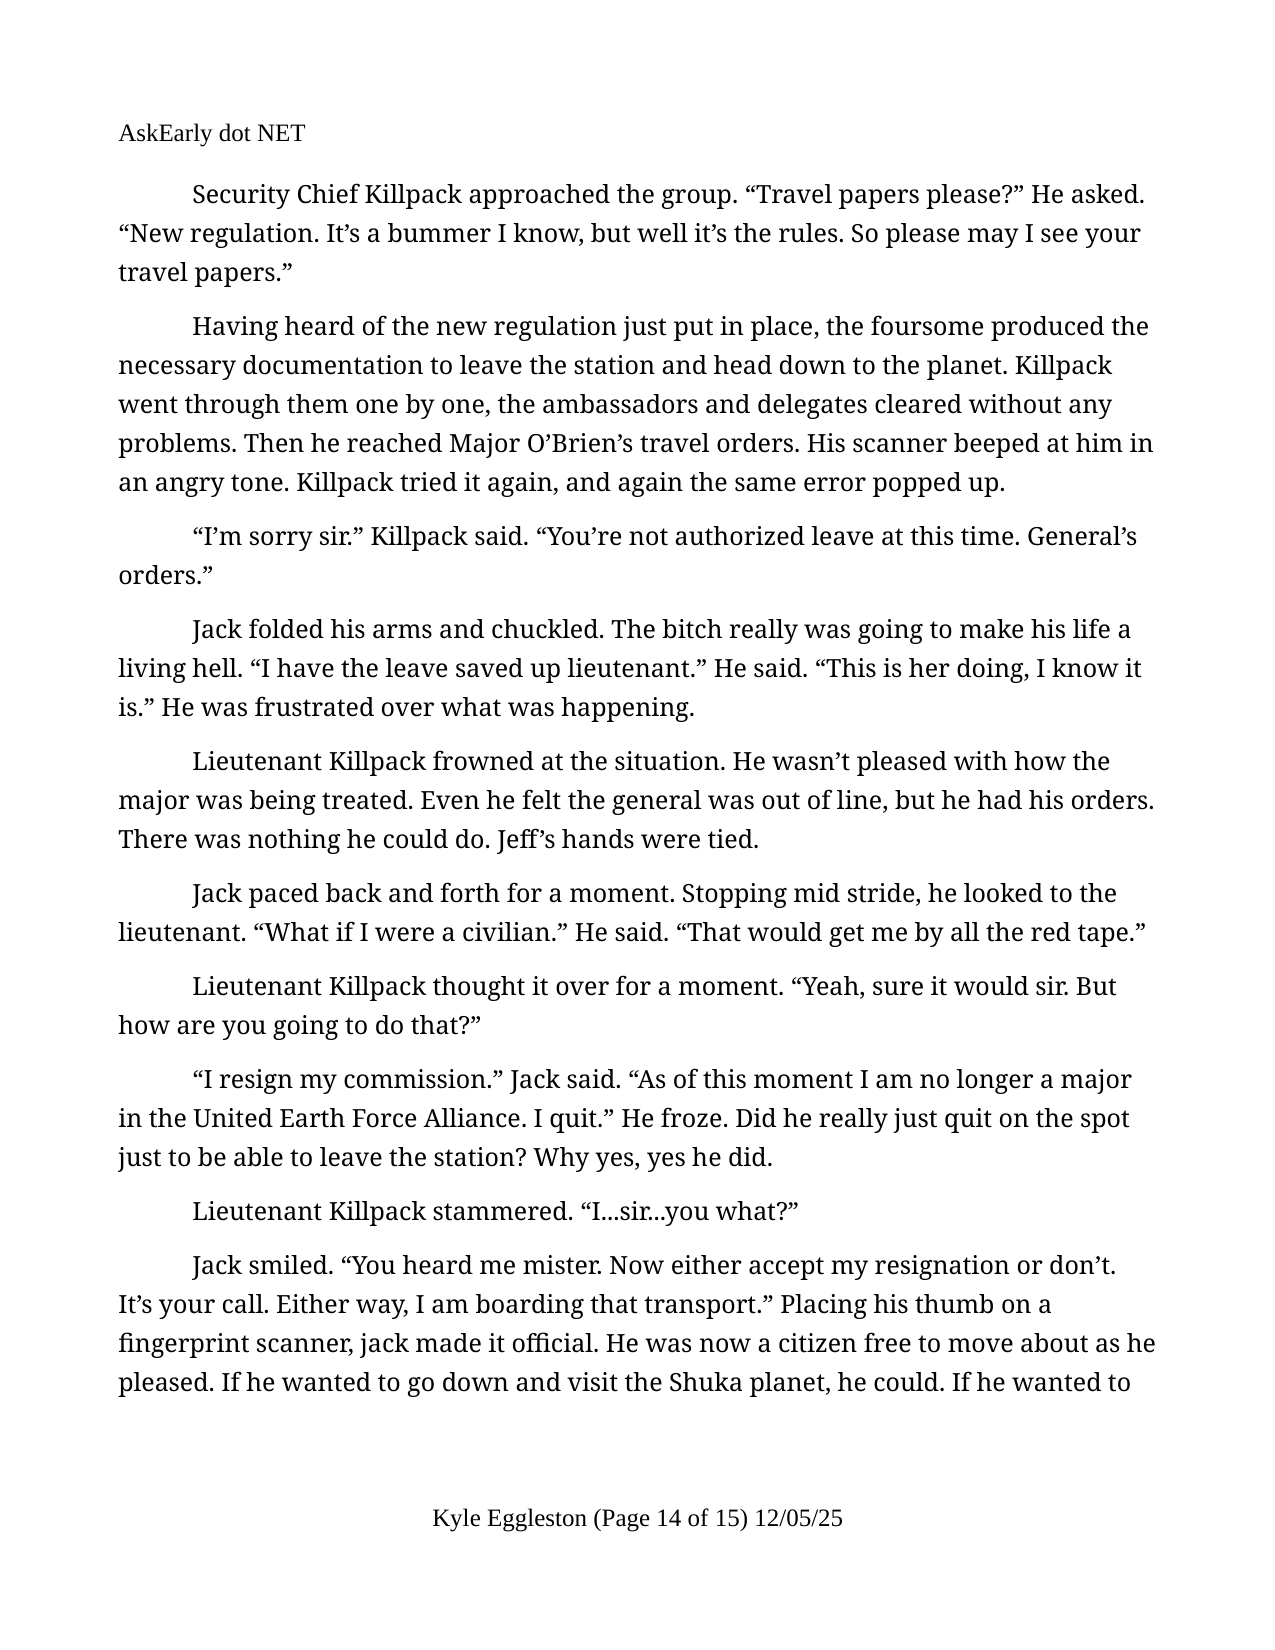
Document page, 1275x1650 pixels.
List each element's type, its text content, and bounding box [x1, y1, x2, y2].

text Lieutenant Killpack stammered. “I...sir...you what?” [118, 1194, 1157, 1228]
text Jack paced back and forth for a moment. Stopping mid stride, he looked to the lieutenant. “What if I were a civilian.” He said. “That would get me by all the red tape.” [118, 876, 1157, 949]
text “I resign my commission.” Jack said. “As of this moment I am no longer a major in the United Earth Force Alliance. I quit.” He froze. Did he really just quit on the spot just to be able to leave the station? Why yes, yes he did. [118, 1062, 1157, 1174]
text Jack smiled. “You heard me mister. Now either accept my resignation or don’t. It’s your call. Either way, I am boarding that transport.” Placing his thumb on a fingerprint scanner, jack made it official. He was now a citizen free to move about as he pleased. If he wanted to go down and visit the Shuka planet, he could. If he wanted to [118, 1248, 1157, 1399]
text Having heard of the new regulation just put in place, the foursome produced the necessary documentation to leave the station and head down to the planet. Killpack went through them one by one, the ambassadors and delegates cleared without any problems. Then he reached Major O’Brien’s travel orders. His scanner beeped at him in an angry tone. Killpack tried it again, and again the same error popped up. [118, 308, 1157, 499]
text Security Chief Killpack approached the group. “Travel papers please?” He asked. “New regulation. It’s a bummer I know, but well it’s the rules. So please may I see your travel papers.” [118, 176, 1157, 289]
text “I’m sorry sir.” Killpack said. “You’re not authorized leave at this time. General’s orders.” [118, 519, 1157, 592]
text Lieutenant Killpack thought it over for a moment. “Yeah, sure it would sir. But how are you going to do that?” [118, 969, 1157, 1042]
text Lieutenant Killpack frowned at the situation. He wasn’t pleased with how the major was being treated. Even he felt the general was out of line, but he had his orders. There was nothing he could do. Jeff’s hands were tied. [118, 744, 1157, 856]
text Jack folded his arms and chuckled. The bitch really was going to make his life a living hell. “I have the leave saved up lieutenant.” He said. “This is her doing, I know it is.” He was frustrated over what was happening. [118, 612, 1157, 724]
